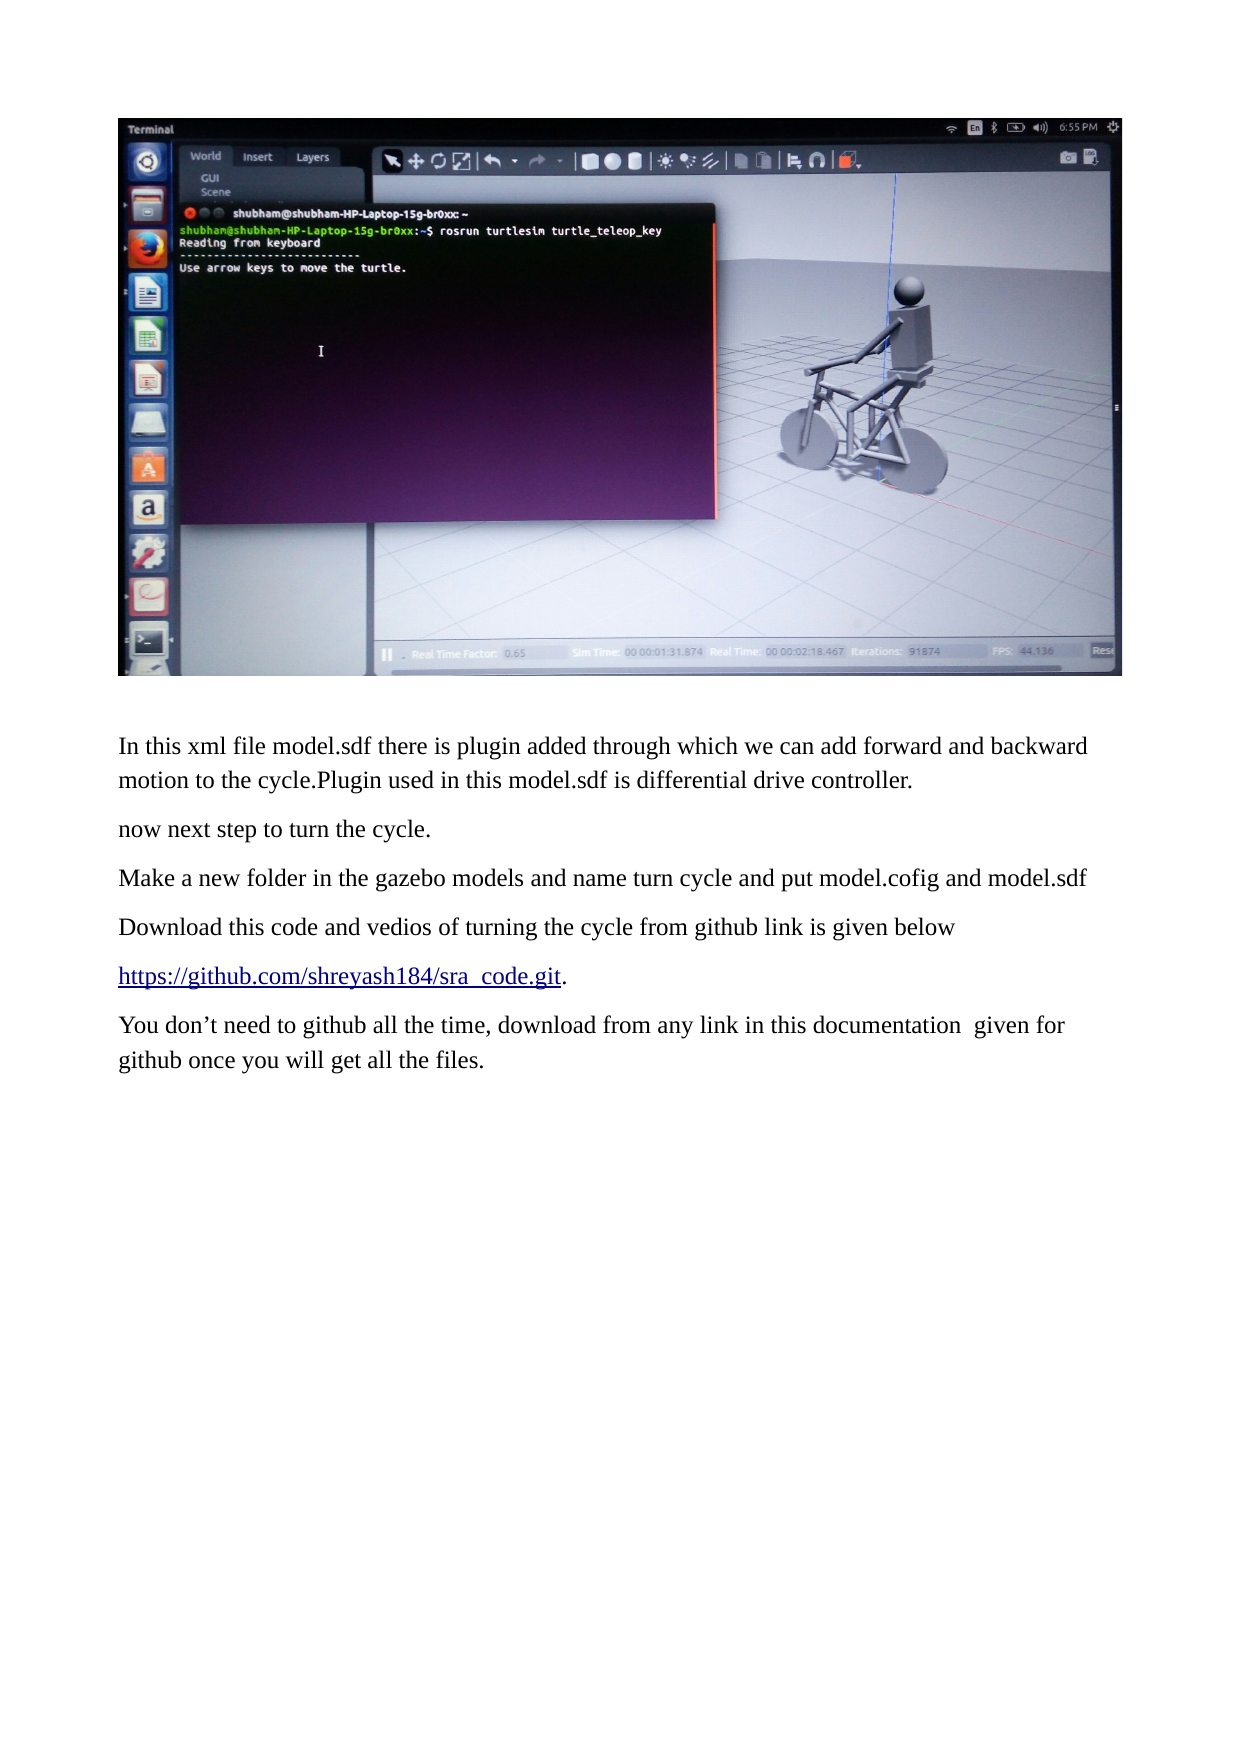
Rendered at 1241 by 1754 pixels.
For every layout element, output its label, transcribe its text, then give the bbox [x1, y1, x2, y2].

text https://github.com/shreyash184/sra_code.git. [118, 961, 1122, 990]
text You don’t need to github all the time, download from any link in this documentation given for github once you will get all the files. [118, 1011, 1122, 1074]
text In this xml file model.sdf there is plugin added through which we can add forward and backward motion to the cycle.Plugin used in this model.sdf is differential drive controller. [118, 731, 1122, 794]
text Make a new folder in the gazebo models and name turn cycle and put model.cofig and model.sdf [118, 863, 1122, 892]
text now next step to turn the cycle. [118, 814, 1122, 843]
text Download this code and vedios of turning the cycle from github link is given below [118, 912, 1122, 941]
